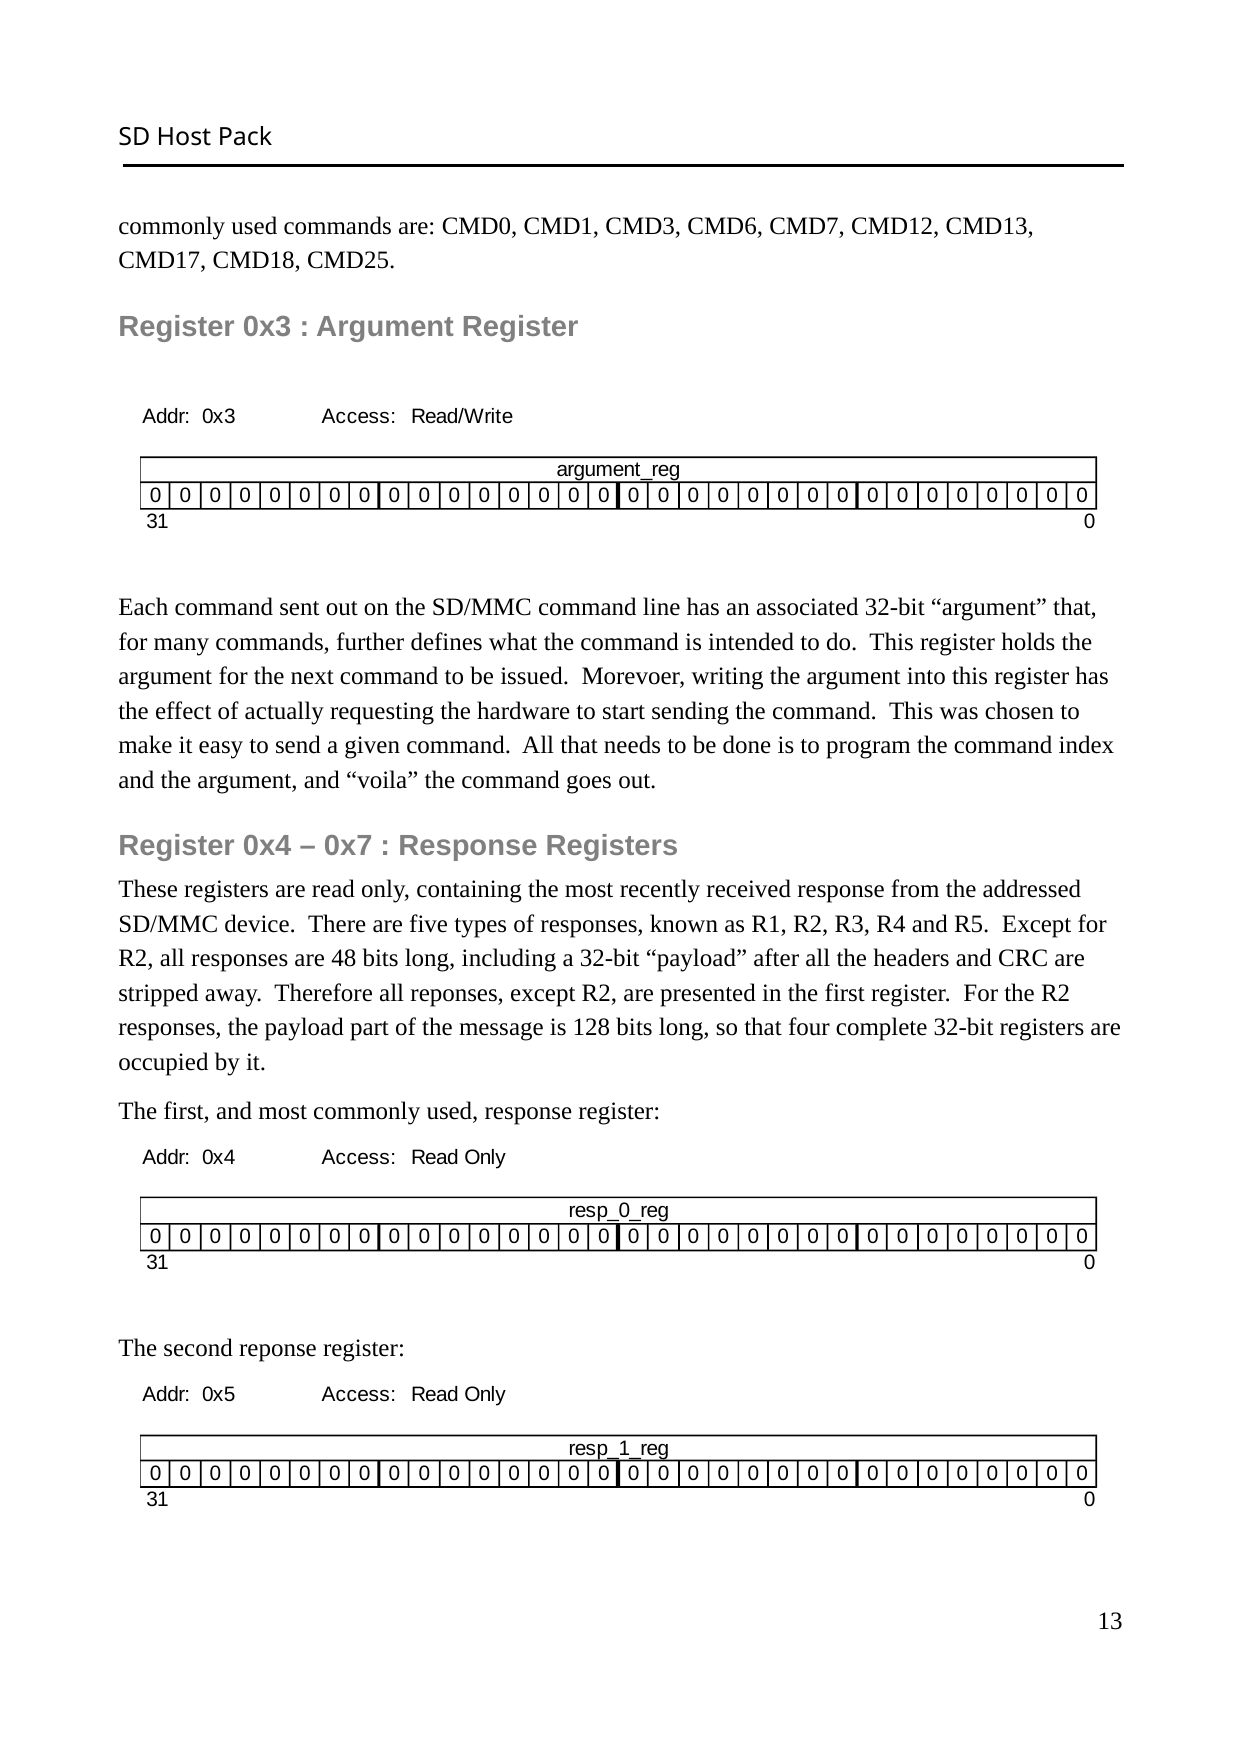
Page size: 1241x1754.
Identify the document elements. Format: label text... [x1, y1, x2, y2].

subtitle Register 0x3 : Argument Register [118, 309, 1122, 343]
text These registers are read only, containing the most recently received response from the addressed SD/MMC device. There are five types of responses, known as R1, R2, R3, R4 and R5. Except for R2, all responses are 48 bits long, including a 32-bit “payload” after all the headers and CRC are stripped away. Therefore all reponses, except R2, are presented in the first register. For the R2 responses, the payload part of the message is 128 bits long, so that four complete 32-bit registers are occupied by it. [118, 874, 1122, 1076]
subtitle Register 0x4 – 0x7 : Response Registers [118, 828, 1122, 862]
text Each command sent out on the SD/MMC command line has an associated 32-bit “argument” that, for many commands, further defines what the command is intended to do. This register holds the argument for the next command to be issued. Morevoer, writing the argument into this register has the effect of actually requesting the hardware to start sending the command. This was chosen to make it easy to send a given command. All that needs to be done is to program the command index and the argument, and “voila” the command goes out. [118, 592, 1122, 793]
text The first, and most commonly used, response register: [118, 1096, 1122, 1125]
text commonly used commands are: CMD0, CMD1, CMD3, CMD6, CMD7, CMD12, CMD13, CMD17, CMD18, CMD25. [118, 211, 1122, 274]
text The second reponse register: [118, 1333, 1122, 1362]
